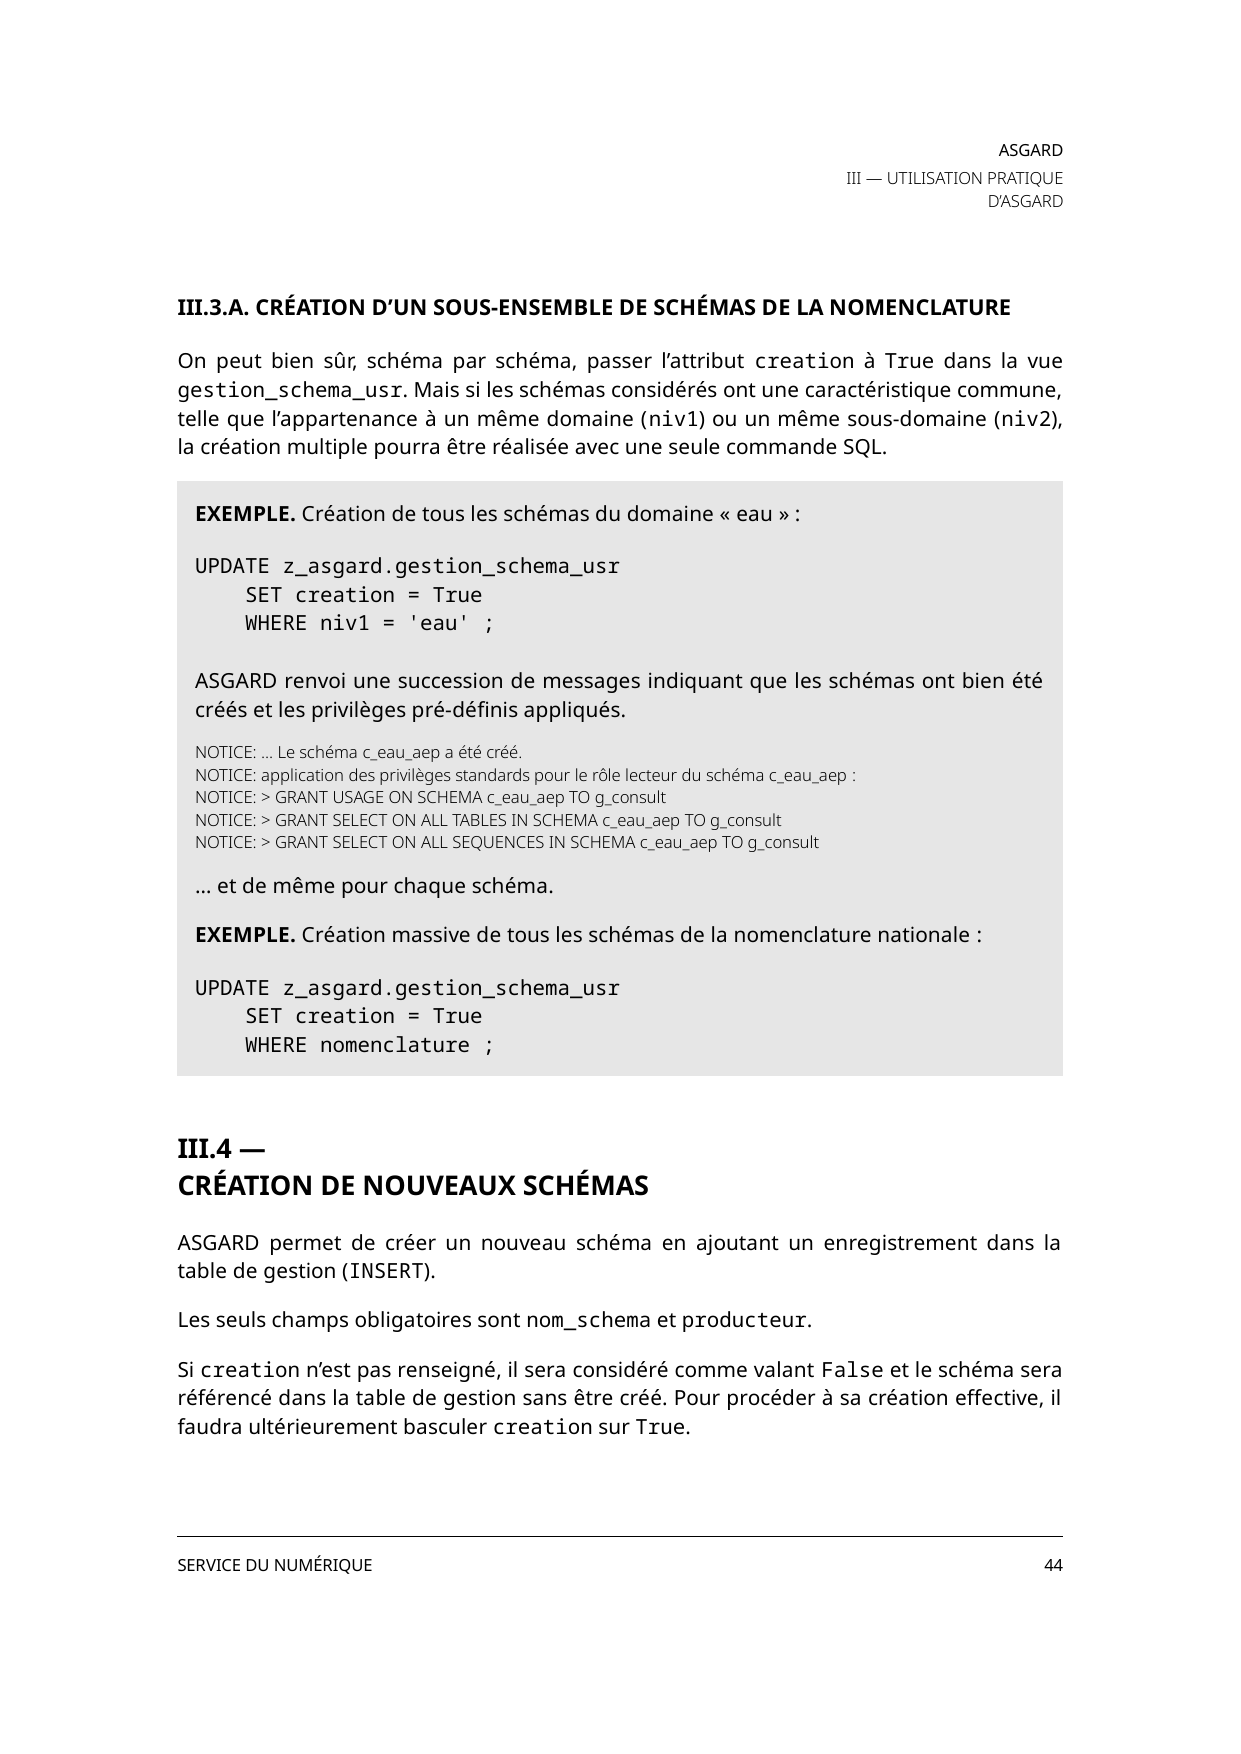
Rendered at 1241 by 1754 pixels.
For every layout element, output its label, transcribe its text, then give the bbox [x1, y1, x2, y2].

text SET creation = True [177, 1001, 1063, 1029]
text UPDATE z_asgard.gestion_schema_usr [177, 533, 1063, 579]
text Exemple. Création de tous les schémas du domaine « eau » : [177, 481, 1063, 527]
text Si creation n’est pas renseigné, il sera considéré comme valant False et le schéma sera référencé dans la table de gestion sans être créé. Pour procéder à sa création effective, il faudra ultérieurement basculer creation sur True. [177, 1354, 1063, 1440]
subtitle Création d’un sous-ensemble de schémas de la nomenclature [177, 286, 1063, 325]
text SET creation = True [177, 579, 1063, 608]
text NOTICE: > GRANT SELECT ON ALL TABLES IN SCHEMA c_eau_aep TO g_consult [177, 808, 1063, 831]
text WHERE niv1 = 'eau' ; [177, 608, 1063, 637]
subtitle Création de nouveaux schémas [177, 1123, 1063, 1206]
text … et de même pour chaque schéma. [177, 853, 1063, 900]
text NOTICE: > GRANT SELECT ON ALL SEQUENCES IN SCHEMA c_eau_aep TO g_consult [177, 831, 1063, 853]
text UPDATE z_asgard.gestion_schema_usr [177, 955, 1063, 1001]
text WHERE nomenclature ; [177, 1029, 1063, 1076]
text Les seuls champs obligatoires sont nom_schema et producteur. [177, 1305, 1063, 1334]
text ASGARD permet de créer un nouveau schéma en ajoutant un enregistrement dans la table de gestion (INSERT). [177, 1228, 1063, 1285]
text NOTICE: ... Le schéma c_eau_aep a été créé. [177, 723, 1063, 763]
text On peut bien sûr, schéma par schéma, passer l’attribut creation à True dans la vue gestion_schema_usr. Mais si les schémas considérés ont une caractéristique commune, telle que l’appartenance à un même domaine (niv1) ou un même sous-domaine (niv2), la création multiple pourra être réalisée avec une seule commande SQL. [177, 346, 1063, 461]
text NOTICE: application des privilèges standards pour le rôle lecteur du schéma c_eau_aep : [177, 763, 1063, 786]
text NOTICE: > GRANT USAGE ON SCHEMA c_eau_aep TO g_consult [177, 786, 1063, 808]
text Exemple. Création massive de tous les schémas de la nomenclature nationale : [177, 903, 1063, 949]
text ASGARD renvoi une succession de messages indiquant que les schémas ont bien été créés et les privilèges pré-définis appliqués. [177, 648, 1063, 723]
